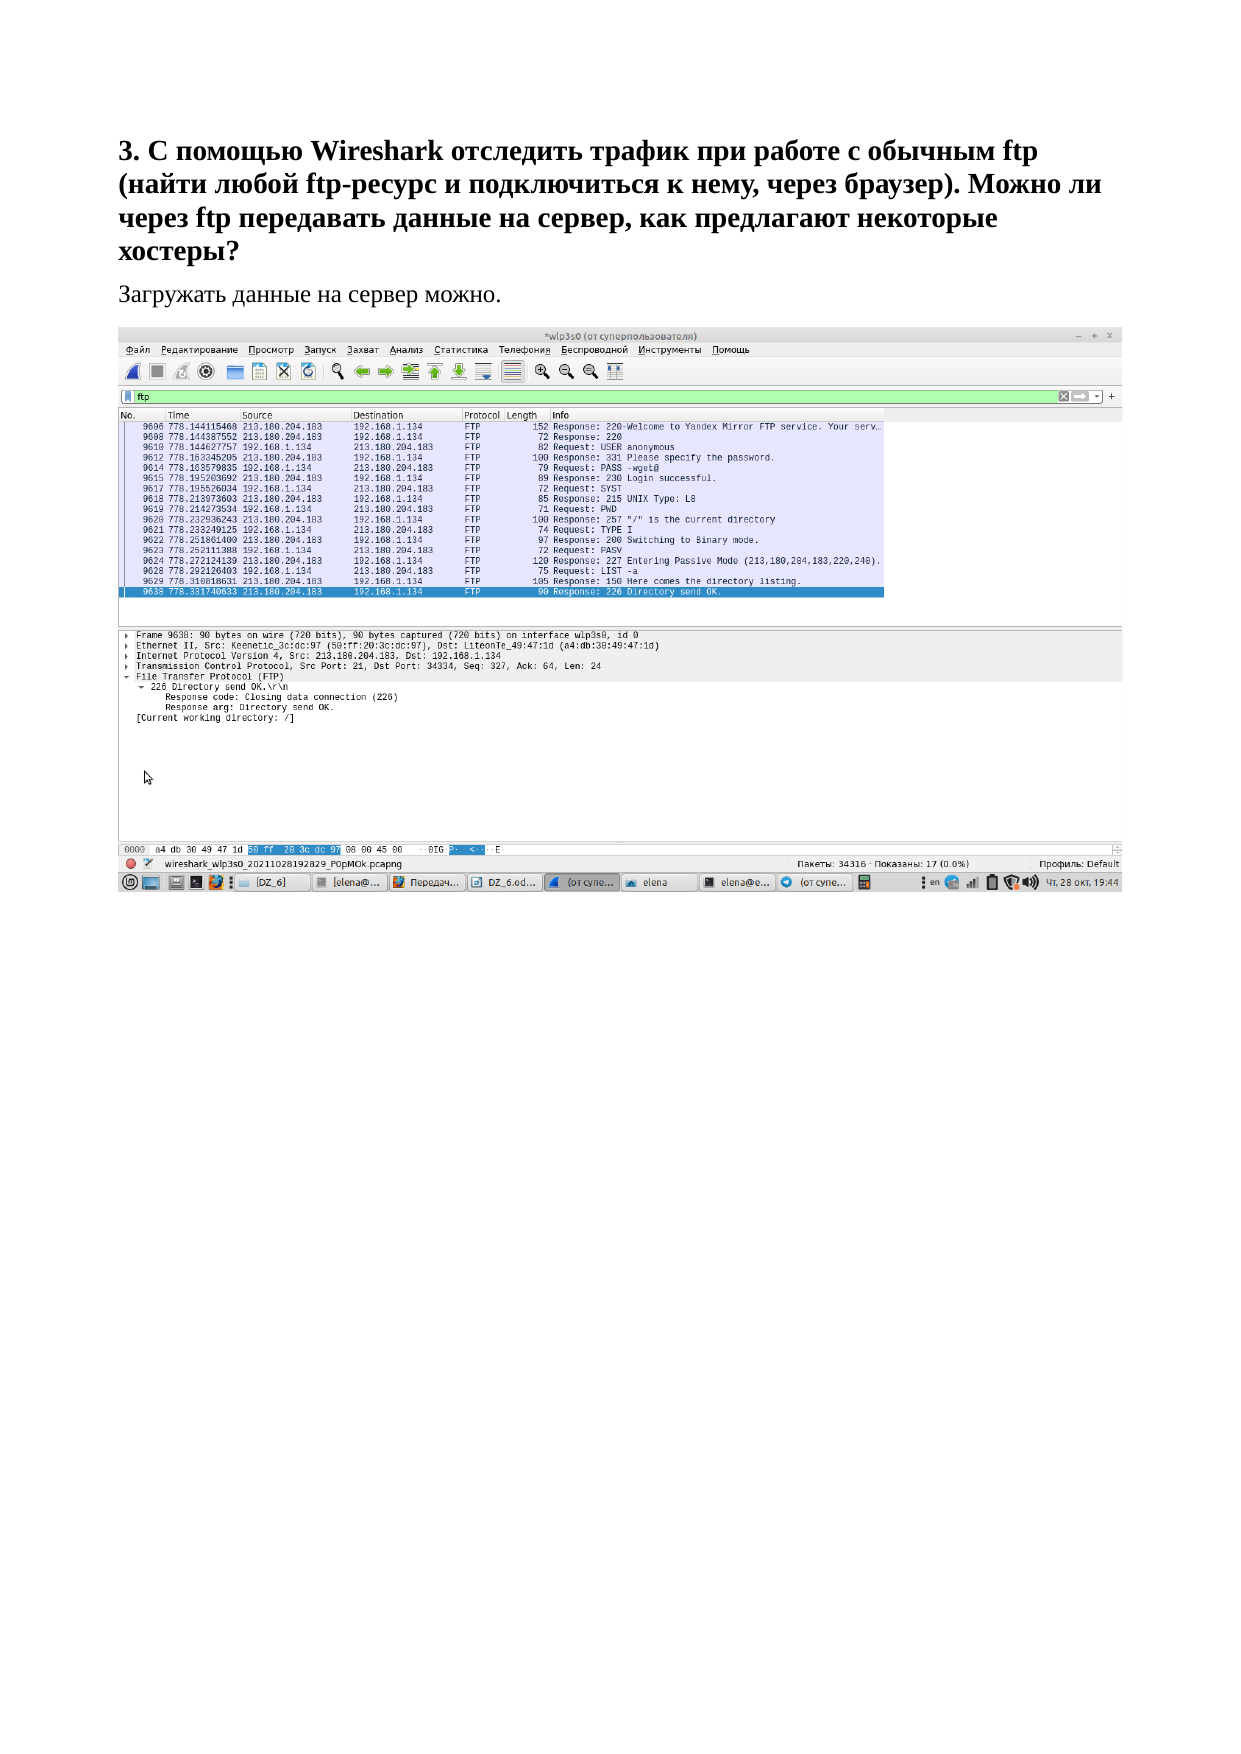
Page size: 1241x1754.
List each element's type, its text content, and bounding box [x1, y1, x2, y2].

text Загружать данные на сервер можно. [118, 279, 1122, 308]
picture [118, 327, 1123, 892]
subtitle 3. С помощью Wireshark отследить трафик при работе с обычным ftp (найти любой ftp-ресурс и подключиться к нему, через браузер). Можно ли через ftp передавать данные на сервер, как предлагают некоторые хостеры? [118, 133, 1122, 267]
